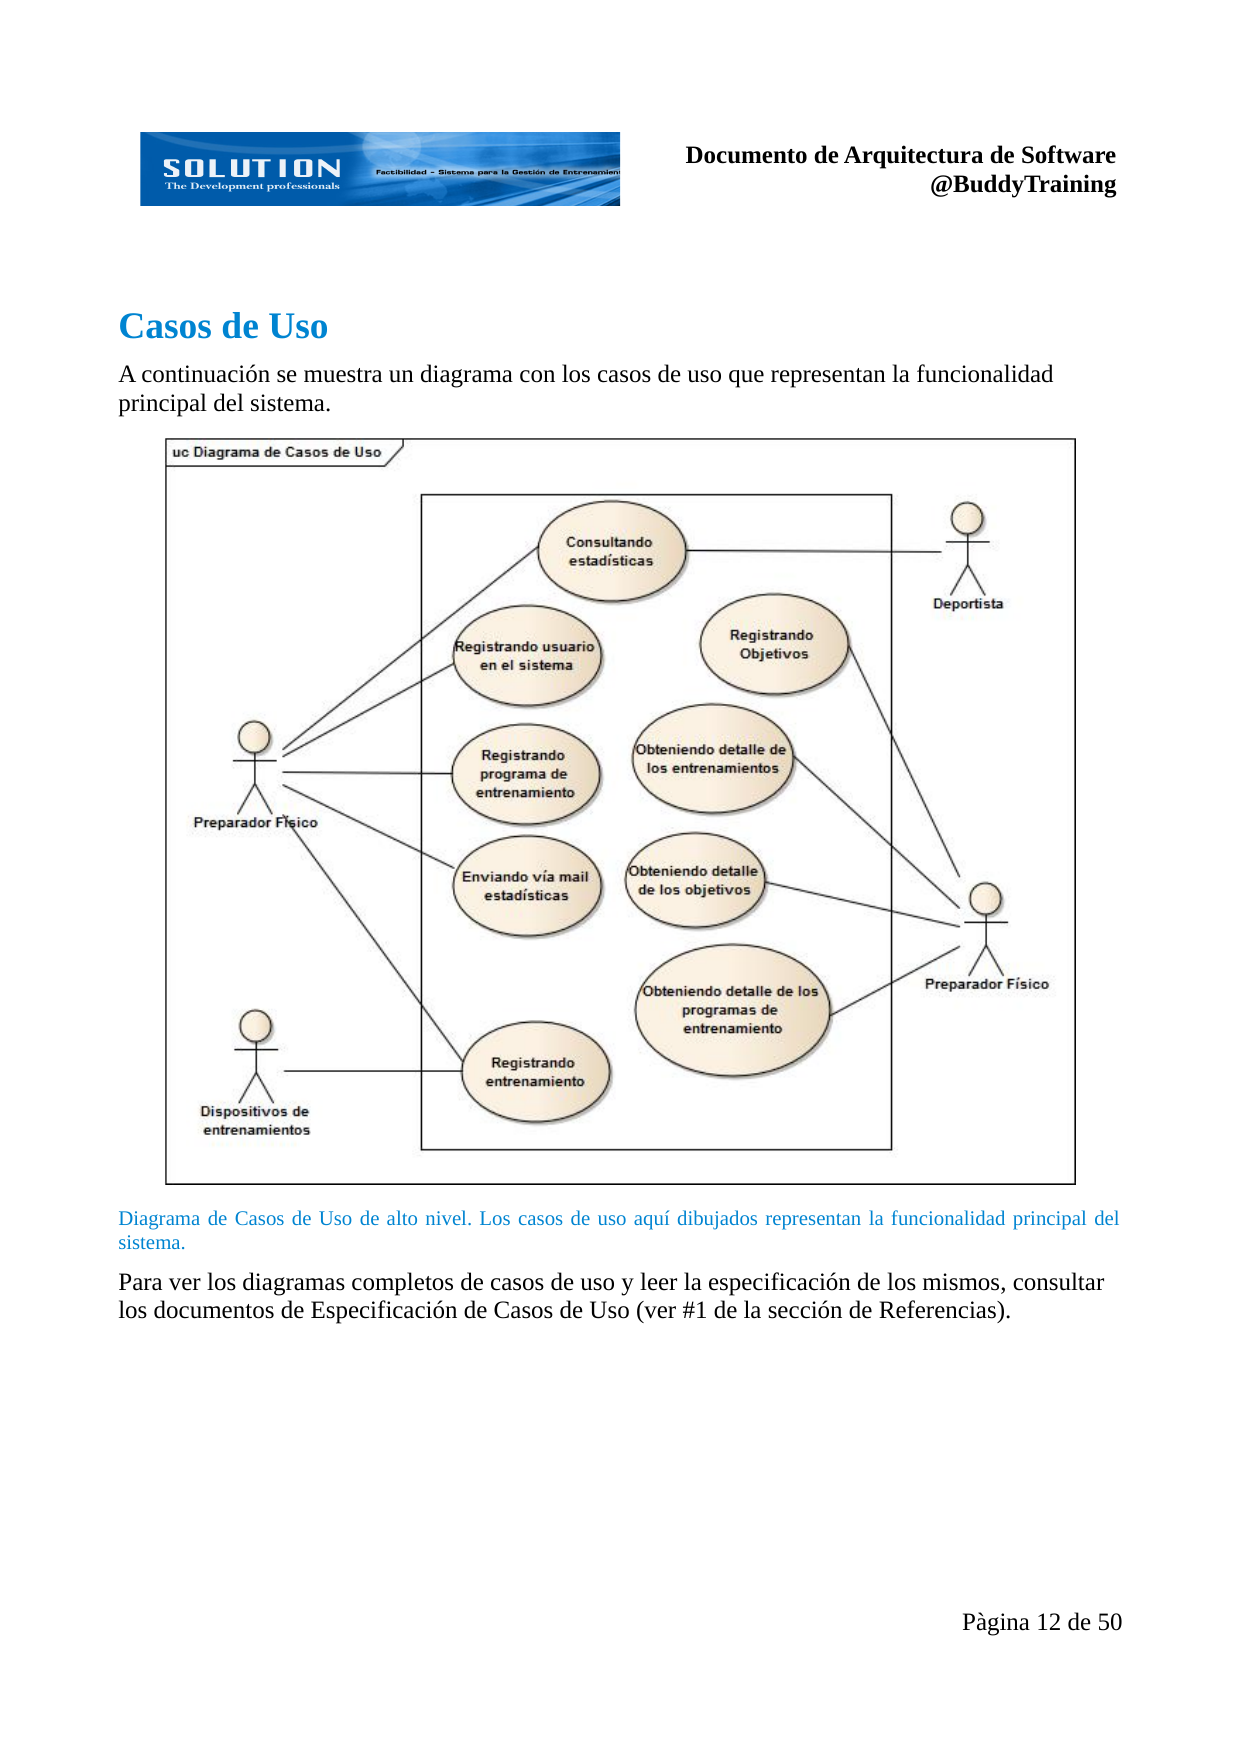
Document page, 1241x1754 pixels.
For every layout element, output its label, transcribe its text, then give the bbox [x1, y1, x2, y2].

subtitle Casos de Uso [118, 303, 1122, 346]
picture [140, 132, 621, 206]
picture [164, 438, 1076, 1185]
text Diagrama de Casos de Uso de alto nivel. Los casos de uso aquí dibujados representan la funcionalidad principal del sistema. [118, 1206, 1122, 1254]
text Para ver los diagramas completos de casos de uso y leer la especificación de los mismos, consultar los documentos de Especificación de Casos de Uso (ver #1 de la sección de Referencias). [118, 1267, 1122, 1324]
text A continuación se muestra un diagrama con los casos de uso que representan la funcionalidad principal del sistema. [118, 359, 1122, 416]
